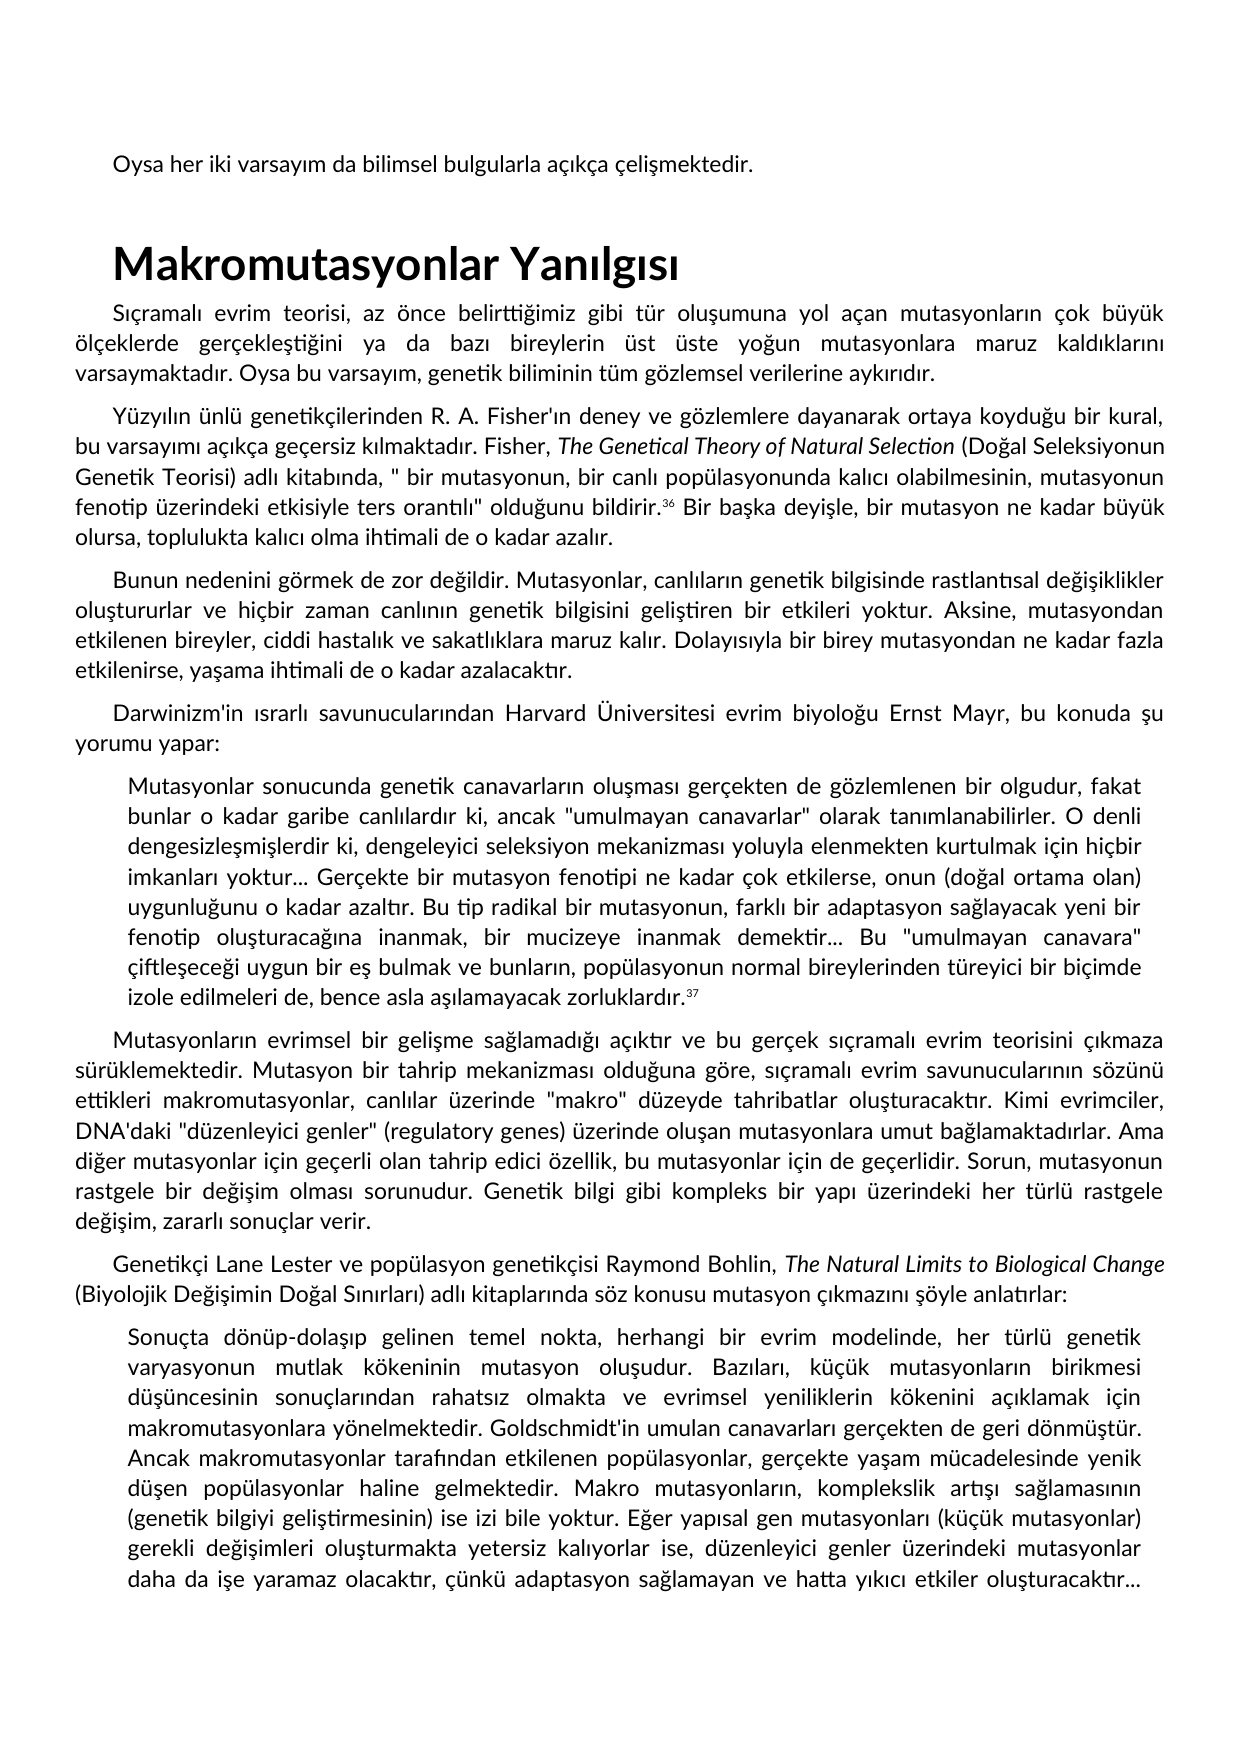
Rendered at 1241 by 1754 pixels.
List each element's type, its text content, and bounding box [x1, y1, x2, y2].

text Bunun nedenini görmek de zor değildir. Mutasyonlar, canlıların genetik bilgisinde rastlantısal değişiklikler oluştururlar ve hiçbir zaman canlının genetik bilgisini geliştiren bir etkileri yoktur. Aksine, mutasyondan etkilenen bireyler, ciddi hastalık ve sakatlıklara maruz kalır. Dolayısıyla bir birey mutasyondan ne kadar fazla etkilenirse, yaşama ihtimali de o kadar azalacaktır. [75, 565, 1165, 683]
text Oysa her iki varsayım da bilimsel bulgularla açıkça çelişmektedir. [75, 150, 1165, 177]
text Mutasyonlar sonucunda genetik canavarların oluşması gerçekten de gözlemlenen bir olgudur, fakat bunlar o kadar garibe canlılardır ki, ancak "umulmayan canavarlar" olarak tanımlanabilirler. O denli dengesizleşmişlerdir ki, dengeleyici seleksiyon mekanizması yoluyla elenmekten kurtulmak için hiçbir imkanları yoktur... Gerçekte bir mutasyon fenotipi ne kadar çok etkilerse, onun (doğal ortama olan) uygunluğunu o kadar azaltır. Bu tip radikal bir mutasyonun, farklı bir adaptasyon sağlayacak yeni bir fenotip oluşturacağına inanmak, bir mucizeye inanmak demektir... Bu "umulmayan canavara" çiftleşeceği uygun bir eş bulmak ve bunların, popülasyonun normal bireylerinden türeyici bir biçimde izole edilmeleri de, bence asla aşılamayacak zorluklardır.37 [127, 772, 1143, 1011]
subtitle Makromutasyonlar Yanılgısı [112, 235, 1165, 290]
text Genetikçi Lane Lester ve popülasyon genetikçisi Raymond Bohlin, The Natural Limits to Biological Change (Biyolojik Değişimin Doğal Sınırları) adlı kitaplarında söz konusu mutasyon çıkmazını şöyle anlatırlar: [75, 1250, 1165, 1307]
text Mutasyonların evrimsel bir gelişme sağlamadığı açıktır ve bu gerçek sıçramalı evrim teorisini çıkmaza sürüklemektedir. Mutasyon bir tahrip mekanizması olduğuna göre, sıçramalı evrim savunucularının sözünü ettikleri makromutasyonlar, canlılar üzerinde "makro" düzeyde tahribatlar oluşturacaktır. Kimi evrimciler, DNA'daki "düzenleyici genler" (regulatory genes) üzerinde oluşan mutasyonlara umut bağlamaktadırlar. Ama diğer mutasyonlar için geçerli olan tahrip edici özellik, bu mutasyonlar için de geçerlidir. Sorun, mutasyonun rastgele bir değişim olması sorunudur. Genetik bilgi gibi kompleks bir yapı üzerindeki her türlü rastgele değişim, zararlı sonuçlar verir. [75, 1026, 1165, 1234]
text Yüzyılın ünlü genetikçilerinden R. A. Fisher'ın deney ve gözlemlere dayanarak ortaya koyduğu bir kural, bu varsayımı açıkça geçersiz kılmaktadır. Fisher, The Genetical Theory of Natural Selection (Doğal Seleksiyonun Genetik Teorisi) adlı kitabında, " bir mutasyonun, bir canlı popülasyonunda kalıcı olabilmesinin, mutasyonun fenotip üzerindeki etkisiyle ters orantılı" olduğunu bildirir.36 Bir başka deyişle, bir mutasyon ne kadar büyük olursa, toplulukta kalıcı olma ihtimali de o kadar azalır. [75, 402, 1165, 550]
text Sıçramalı evrim teorisi, az önce belirttiğimiz gibi tür oluşumuna yol açan mutasyonların çok büyük ölçeklerde gerçekleştiğini ya da bazı bireylerin üst üste yoğun mutasyonlara maruz kaldıklarını varsaymaktadır. Oysa bu varsayım, genetik biliminin tüm gözlemsel verilerine aykırıdır. [75, 299, 1165, 387]
text Darwinizm'in ısrarlı savunucularından Harvard Üniversitesi evrim biyoloğu Ernst Mayr, bu konuda şu yorumu yapar: [75, 699, 1165, 756]
text Sonuçta dönüp-dolaşıp gelinen temel nokta, herhangi bir evrim modelinde, her türlü genetik varyasyonun mutlak kökeninin mutasyon oluşudur. Bazıları, küçük mutasyonların birikmesi düşüncesinin sonuçlarından rahatsız olmakta ve evrimsel yeniliklerin kökenini açıklamak için makromutasyonlara yönelmektedir. Goldschmidt'in umulan canavarları gerçekten de geri dönmüştür. Ancak makromutasyonlar tarafından etkilenen popülasyonlar, gerçekte yaşam mücadelesinde yenik düşen popülasyonlar haline gelmektedir. Makro mutasyonların, komplekslik artışı sağlamasının (genetik bilgiyi geliştirmesinin) ise izi bile yoktur. Eğer yapısal gen mutasyonları (küçük mutasyonlar) gerekli değişimleri oluşturmakta yetersiz kalıyorlar ise, düzenleyici genler üzerindeki mutasyonlar daha da işe yaramaz olacaktır, çünkü adaptasyon sağlamayan ve hatta yıkıcı etkiler oluşturacaktır... [127, 1323, 1143, 1592]
